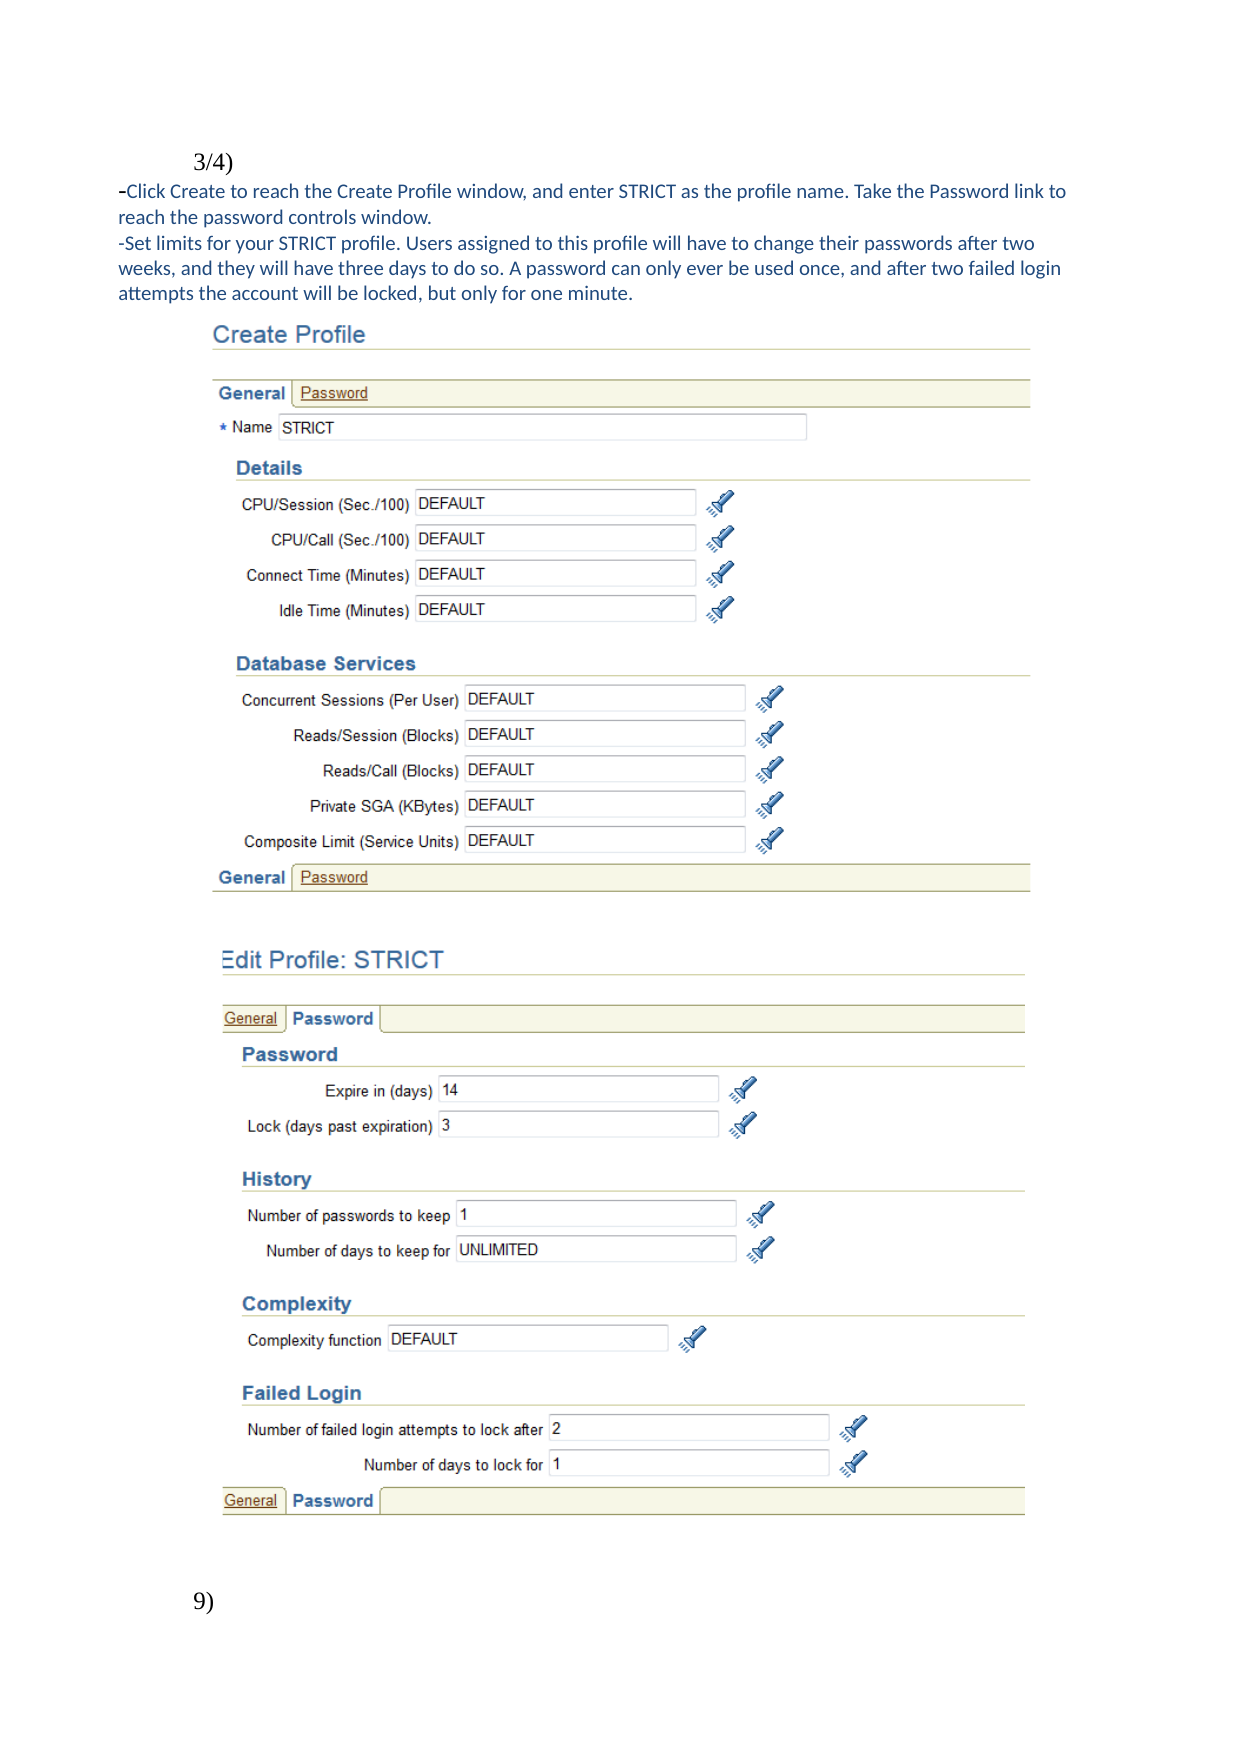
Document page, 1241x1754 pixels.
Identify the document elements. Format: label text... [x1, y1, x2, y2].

text attempts the account will be locked, but only for one minute. [118, 281, 1122, 306]
text -Click Create to reach the Create Profile window, and enter STRICT as the profile name. Take the Password link to [118, 176, 1122, 204]
text reach the password controls window. [118, 204, 1122, 230]
picture [222, 947, 1025, 1534]
text -Set limits for your STRICT profile. Users assigned to this profile will have to change their passwords after two [118, 230, 1122, 255]
text weeks, and they will have three days to do so. A password can only ever be used once, and after two failed login [118, 255, 1122, 281]
text 9) [118, 1586, 1122, 1615]
picture [209, 318, 1031, 912]
text 3/4) [118, 147, 1122, 176]
